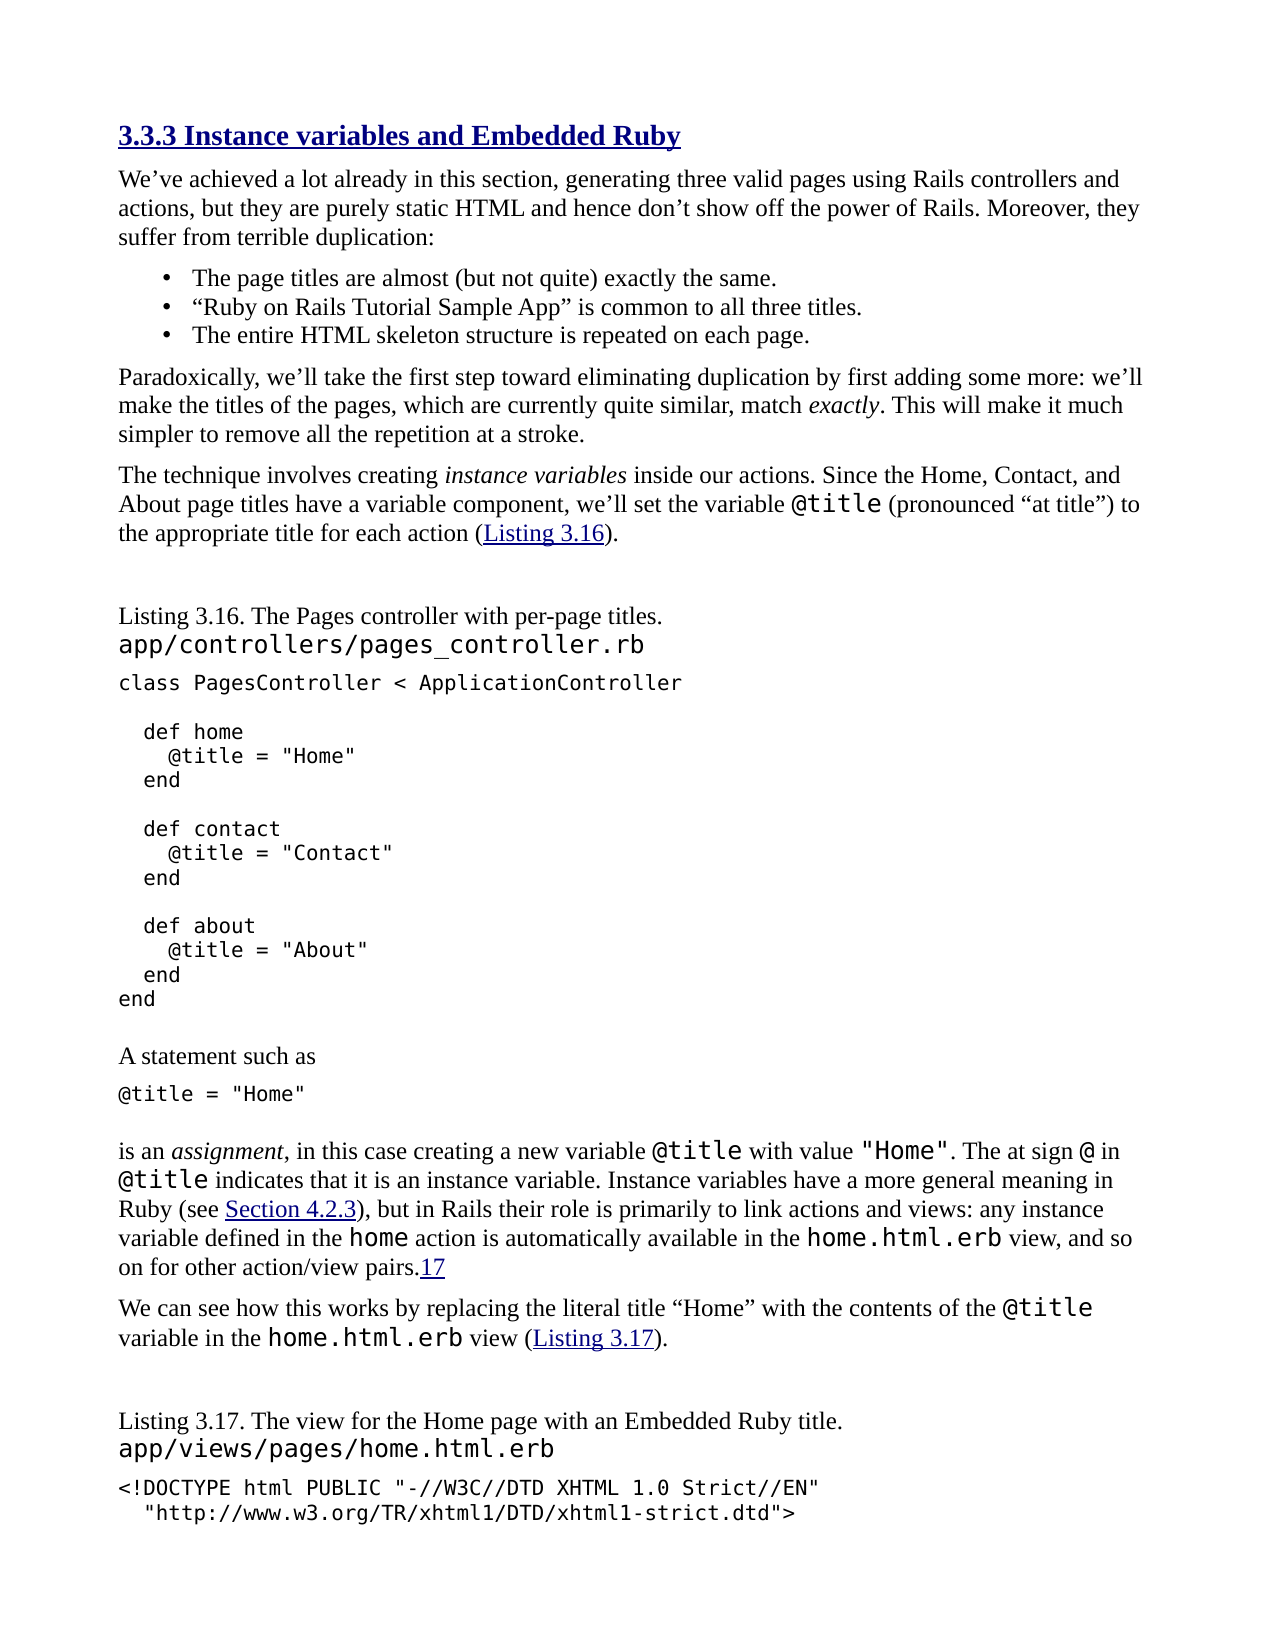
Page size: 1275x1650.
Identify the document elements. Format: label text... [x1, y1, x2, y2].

text def home [118, 720, 1157, 744]
text class PagesController < ApplicationController [118, 671, 1157, 696]
text end [118, 963, 1157, 987]
text @title = "About" [118, 938, 1157, 963]
text @title = "Home" [118, 1082, 1157, 1106]
text end [118, 866, 1157, 890]
text The technique involves creating instance variables inside our actions. Since the Home, Contact, and About page titles have a variable component, we’ll set the variable @title (pronounced “at title”) to the appropriate title for each action (Listing 3.16). [118, 460, 1157, 547]
text end [118, 987, 1157, 1011]
text is an assignment, in this case creating a new variable @title with value "Home". The at sign @ in @title indicates that it is an instance variable. Instance variables have a more general meaning in Ruby (see Section 4.2.3), but in Rails their role is primarily to link actions and views: any instance variable defined in the home action is automatically available in the home.html.erb view, and so on for other action/view pairs.17 [118, 1136, 1157, 1281]
subtitle 3.3.3 Instance variables and Embedded Ruby [118, 118, 1157, 152]
text end [118, 768, 1157, 793]
text We’ve achieved a lot already in this section, generating three valid pages using Rails controllers and actions, but they are purely static HTML and hence don’t show off the power of Rails. Moreover, they suffer from terrible duplication: [118, 164, 1157, 250]
list “Ruby on Rails Tutorial Sample App” is common to all three titles. [162, 292, 1157, 320]
text We can see how this works by replacing the literal title “Home” with the contents of the @title variable in the home.html.erb view (Listing 3.17). [118, 1293, 1157, 1352]
text A statement such as [118, 1041, 1157, 1069]
text def about [118, 914, 1157, 938]
text Listing 3.16. The Pages controller with per-page titles. app/controllers/pages_controller.rb [118, 601, 1157, 659]
text @title = "Home" [118, 744, 1157, 768]
text Paradoxically, we’ll take the first step toward eliminating duplication by first adding some more: we’ll make the titles of the pages, which are currently quite similar, match exactly. This will make it much simpler to remove all the repetition at a stroke. [118, 362, 1157, 448]
text "http://www.w3.org/TR/xhtml1/DTD/xhtml1-strict.dtd"> [118, 1501, 1157, 1525]
list The page titles are almost (but not quite) exactly the same. [162, 263, 1157, 292]
text def contact [118, 817, 1157, 841]
list The entire HTML skeleton structure is repeated on each page. [162, 320, 1157, 349]
text Listing 3.17. The view for the Home page with an Embedded Ruby title. app/views/pages/home.html.erb [118, 1406, 1157, 1464]
text <!DOCTYPE html PUBLIC "-//W3C//DTD XHTML 1.0 Strict//EN" [118, 1476, 1157, 1501]
text @title = "Contact" [118, 841, 1157, 866]
